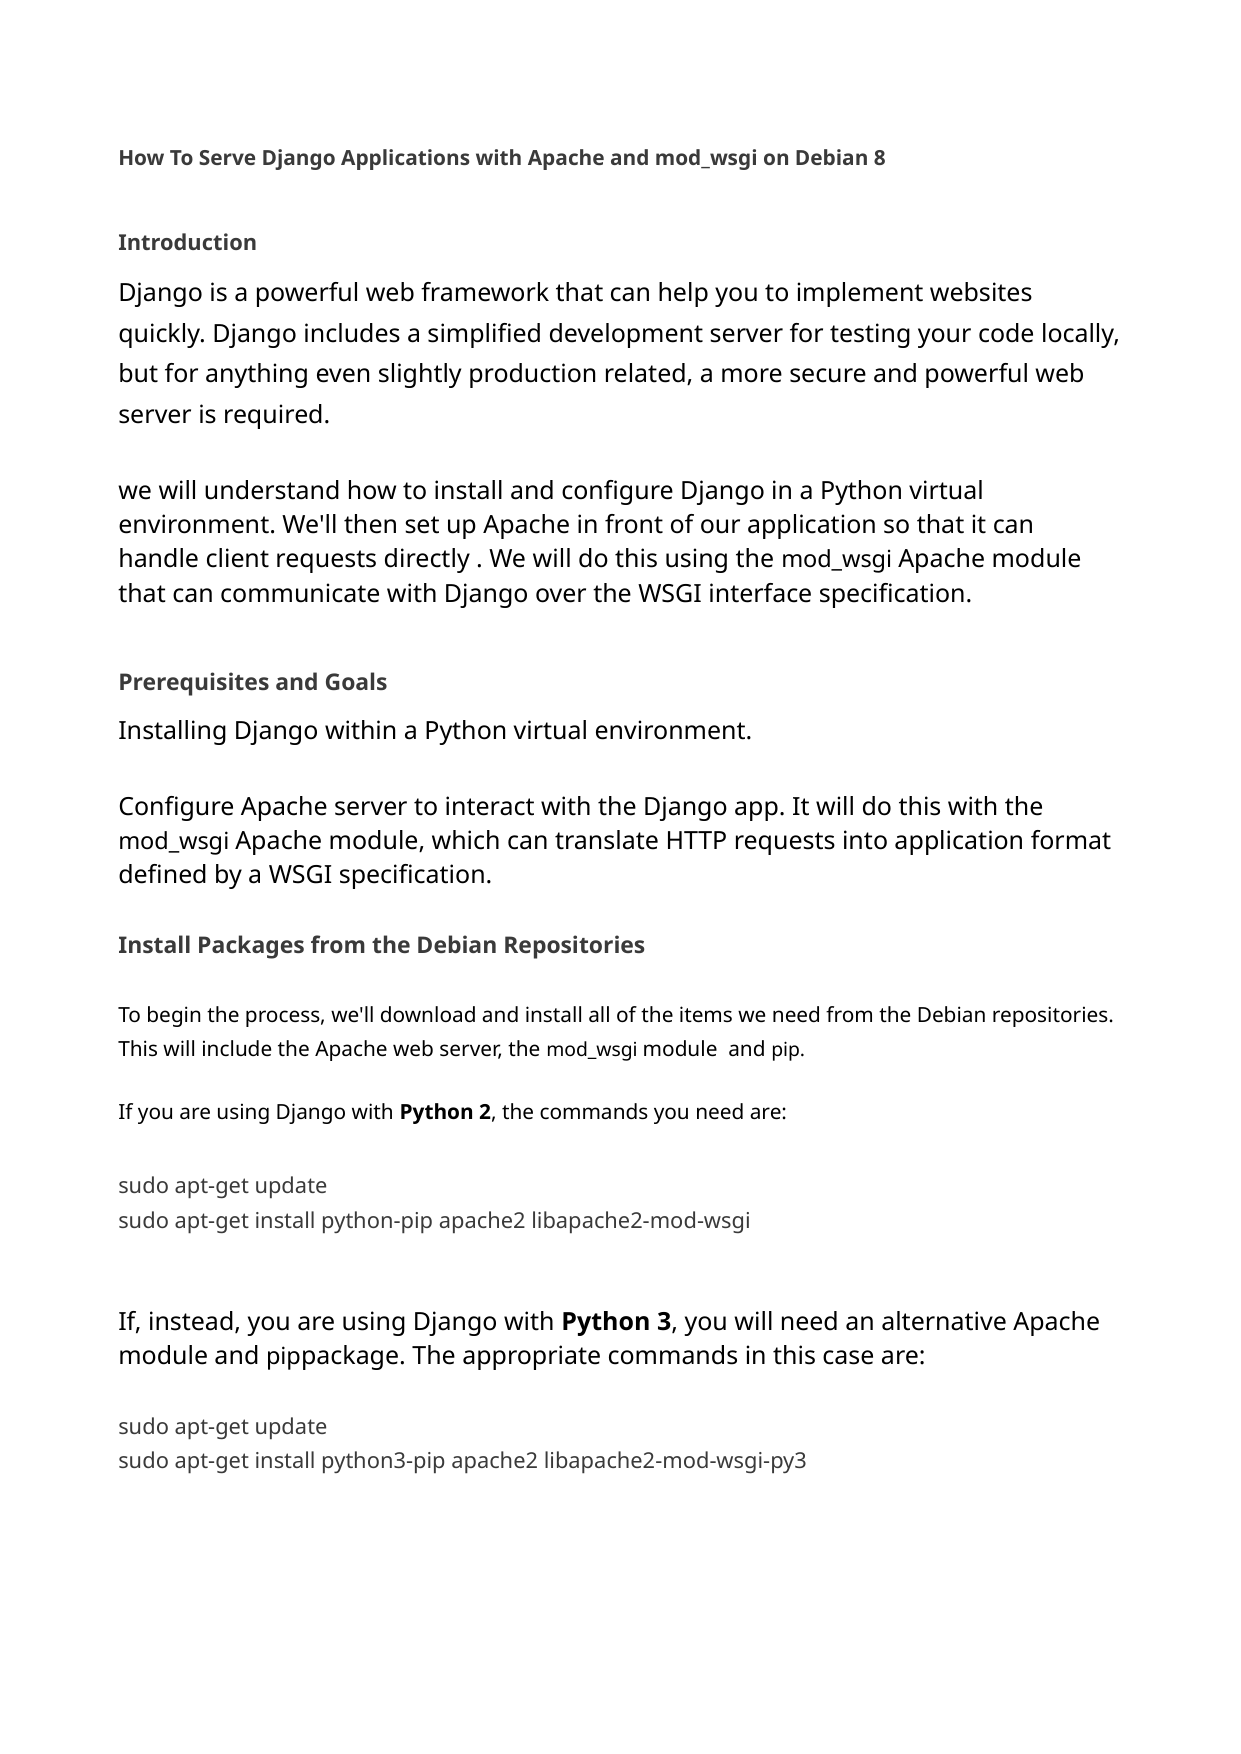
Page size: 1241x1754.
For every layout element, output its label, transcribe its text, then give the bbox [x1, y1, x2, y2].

text Install Packages from the Debian Repositories [118, 925, 1122, 960]
subtitle How To Serve Django Applications with Apache and mod_wsgi on Debian 8 [118, 143, 1122, 172]
text we will understand how to install and configure Django in a Python virtual environment. We'll then set up Apache in front of our application so that it can handle client requests directly . We will do this using the mod_wsgi Apache module that can communicate with Django over the WSGI interface specification. [118, 472, 1122, 609]
text To begin the process, we'll download and install all of the items we need from the Debian repositories. This will include the Apache web server, the mod_wsgi module and pip. [118, 994, 1122, 1063]
text sudo apt-get install python-pip apache2 libapache2-mod-wsgi [118, 1200, 1122, 1234]
text If, instead, you are using Django with Python 3, you will need an alternative Apache module and pippackage. The appropriate commands in this case are: [118, 1303, 1122, 1372]
text sudo apt-get install python3-pip apache2 libapache2-mod-wsgi-py3 [118, 1441, 1122, 1475]
text If you are using Django with Python 2, the commands you need are: [118, 1097, 1122, 1126]
text sudo apt-get update [118, 1406, 1122, 1441]
subtitle Prerequisites and Goals [118, 666, 1100, 697]
text sudo apt-get update [118, 1166, 1122, 1200]
text Configure Apache server to interact with the Django app. It will do this with the mod_wsgi Apache module, which can translate HTTP requests into application format defined by a WSGI specification. [118, 788, 1122, 891]
text Django is a powerful web framework that can help you to implement websites quickly. Django includes a simplified development server for testing your code locally, but for anything even slightly production related, a more secure and powerful web server is required. [118, 274, 1122, 431]
subtitle Introduction [118, 227, 1100, 257]
text Installing Django within a Python virtual environment. [118, 713, 1122, 747]
